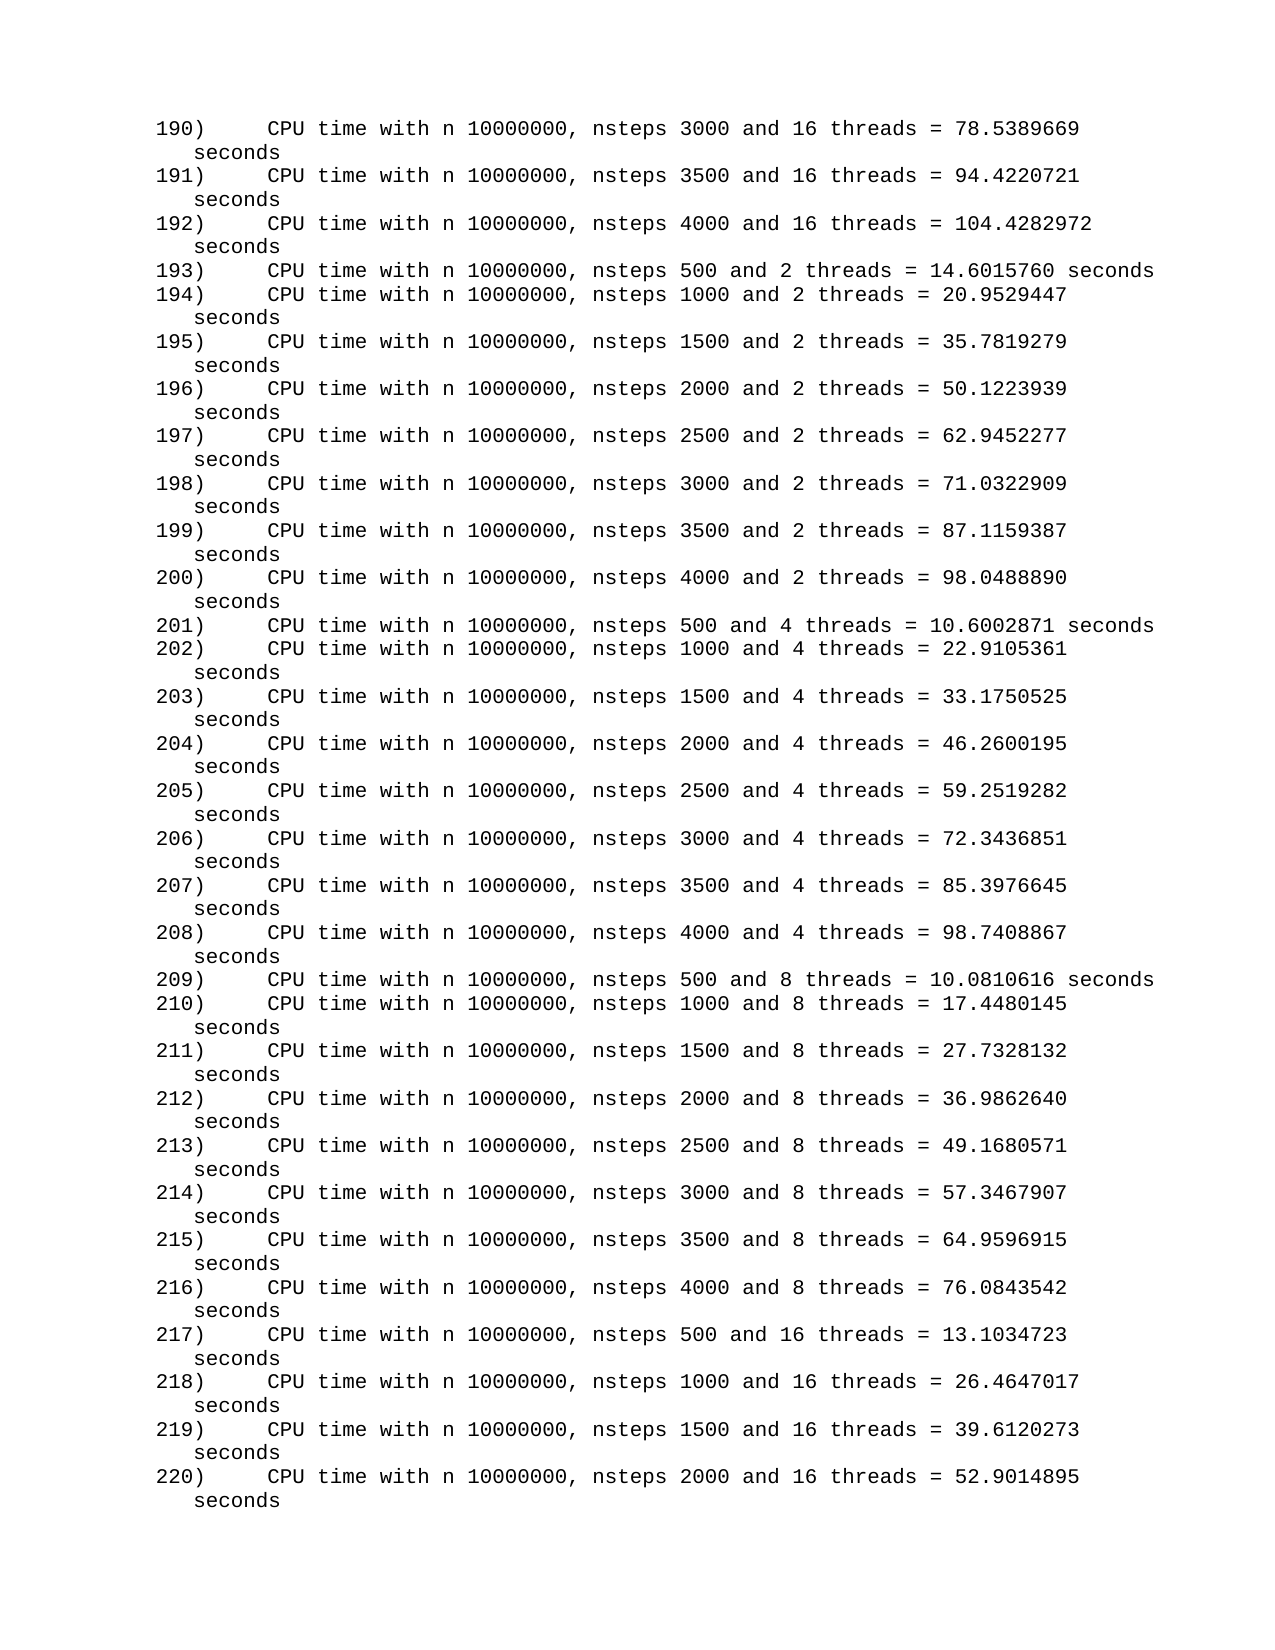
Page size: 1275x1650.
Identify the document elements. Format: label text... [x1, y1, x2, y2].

list CPU time with n 10000000, nsteps 1500 and 4 threads = 33.1750525 seconds [156, 686, 1157, 733]
list CPU time with n 10000000, nsteps 2000 and 8 threads = 36.9862640 seconds [156, 1088, 1157, 1135]
list CPU time with n 10000000, nsteps 1000 and 8 threads = 17.4480145 seconds [156, 993, 1157, 1040]
list CPU time with n 10000000, nsteps 2000 and 4 threads = 46.2600195 seconds [156, 733, 1157, 780]
list CPU time with n 10000000, nsteps 3500 and 2 threads = 87.1159387 seconds [156, 520, 1157, 567]
list CPU time with n 10000000, nsteps 2500 and 8 threads = 49.1680571 seconds [156, 1135, 1157, 1182]
list CPU time with n 10000000, nsteps 4000 and 8 threads = 76.0843542 seconds [156, 1277, 1157, 1324]
list CPU time with n 10000000, nsteps 3000 and 4 threads = 72.3436851 seconds [156, 827, 1157, 875]
list CPU time with n 10000000, nsteps 3000 and 8 threads = 57.3467907 seconds [156, 1182, 1157, 1229]
list CPU time with n 10000000, nsteps 1500 and 8 threads = 27.7328132 seconds [156, 1040, 1157, 1088]
list CPU time with n 10000000, nsteps 2500 and 4 threads = 59.2519282 seconds [156, 780, 1157, 827]
list CPU time with n 10000000, nsteps 3500 and 4 threads = 85.3976645 seconds [156, 875, 1157, 922]
list CPU time with n 10000000, nsteps 2000 and 16 threads = 52.9014895 seconds [156, 1466, 1157, 1513]
list CPU time with n 10000000, nsteps 1000 and 2 threads = 20.9529447 seconds [156, 284, 1157, 331]
list CPU time with n 10000000, nsteps 3000 and 16 threads = 78.5389669 seconds [156, 118, 1157, 165]
list CPU time with n 10000000, nsteps 1500 and 2 threads = 35.7819279 seconds [156, 331, 1157, 378]
list CPU time with n 10000000, nsteps 500 and 2 threads = 14.6015760 seconds [156, 260, 1157, 284]
list CPU time with n 10000000, nsteps 500 and 4 threads = 10.6002871 seconds [156, 615, 1157, 638]
list CPU time with n 10000000, nsteps 2500 and 2 threads = 62.9452277 seconds [156, 426, 1157, 473]
list CPU time with n 10000000, nsteps 4000 and 16 threads = 104.4282972 seconds [156, 213, 1157, 260]
list CPU time with n 10000000, nsteps 3500 and 8 threads = 64.9596915 seconds [156, 1229, 1157, 1277]
list CPU time with n 10000000, nsteps 500 and 8 threads = 10.0810616 seconds [156, 969, 1157, 993]
list CPU time with n 10000000, nsteps 1000 and 4 threads = 22.9105361 seconds [156, 638, 1157, 686]
list CPU time with n 10000000, nsteps 500 and 16 threads = 13.1034723 seconds [156, 1324, 1157, 1371]
list CPU time with n 10000000, nsteps 3500 and 16 threads = 94.4220721 seconds [156, 165, 1157, 213]
list CPU time with n 10000000, nsteps 4000 and 4 threads = 98.7408867 seconds [156, 922, 1157, 969]
list CPU time with n 10000000, nsteps 4000 and 2 threads = 98.0488890 seconds [156, 567, 1157, 615]
list CPU time with n 10000000, nsteps 1500 and 16 threads = 39.6120273 seconds [156, 1419, 1157, 1466]
list CPU time with n 10000000, nsteps 1000 and 16 threads = 26.4647017 seconds [156, 1371, 1157, 1419]
list CPU time with n 10000000, nsteps 3000 and 2 threads = 71.0322909 seconds [156, 473, 1157, 520]
list CPU time with n 10000000, nsteps 2000 and 2 threads = 50.1223939 seconds [156, 378, 1157, 426]
